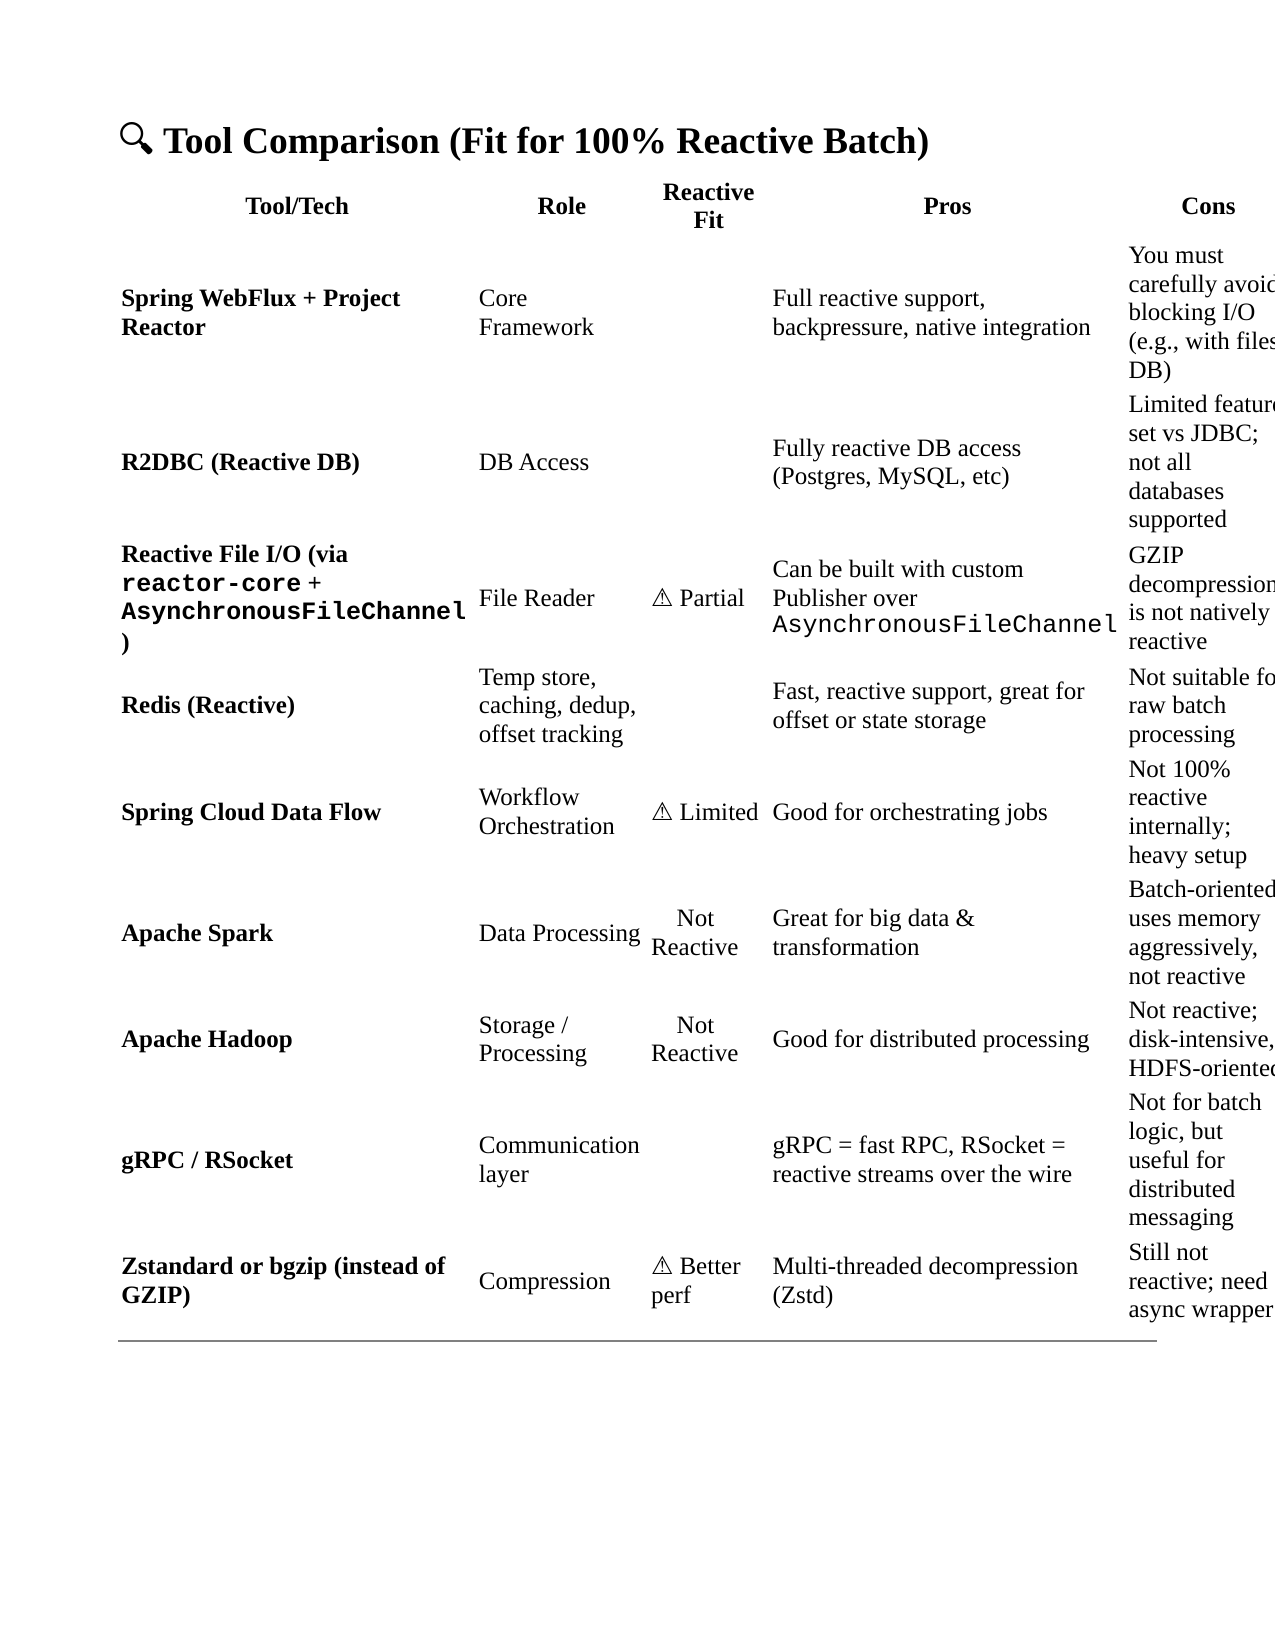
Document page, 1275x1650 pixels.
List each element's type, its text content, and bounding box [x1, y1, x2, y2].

table_cell Not suitable for raw batch processing [1125, 659, 1275, 751]
table_cell Fully reactive DB access (Postgres, MySQL, etc) [769, 387, 1125, 536]
table_cell Spring Cloud Data Flow [118, 751, 476, 872]
table_cell Fast, reactive support, great for offset or state storage [769, 659, 1125, 751]
table_cell DB Access [476, 387, 648, 536]
table_cell File Reader [476, 536, 648, 659]
table_cell Great for big data & transformation [769, 872, 1125, 992]
table_cell ❌ Not Reactive [648, 872, 769, 992]
table_header Pros [769, 174, 1125, 237]
table_cell ❌ Not Reactive [648, 993, 769, 1084]
table_cell Storage / Processing [476, 993, 648, 1084]
table_cell Limited feature set vs JDBC; not all databases supported [1125, 387, 1275, 536]
table_cell ✅✅✅ [648, 237, 769, 387]
table_cell Can be built with custom Publisher over AsynchronousFileChannel [769, 536, 1125, 659]
table_cell Workflow Orchestration [476, 751, 648, 872]
table_cell gRPC / RSocket [118, 1085, 476, 1234]
table_header Reactive Fit [648, 174, 769, 237]
table_cell Not reactive; disk-intensive, HDFS-oriented [1125, 993, 1275, 1084]
table_cell ✅✅ [648, 387, 769, 536]
table_cell Not 100% reactive internally; heavy setup [1125, 751, 1275, 872]
table_cell Spring WebFlux + Project Reactor [118, 237, 476, 387]
table_cell Good for orchestrating jobs [769, 751, 1125, 872]
table_cell Core Framework [476, 237, 648, 387]
table_cell Not for batch logic, but useful for distributed messaging [1125, 1085, 1275, 1234]
table_cell Still not reactive; need async wrapper [1125, 1234, 1275, 1326]
table_cell ✅ [648, 1085, 769, 1234]
table_cell Apache Hadoop [118, 993, 476, 1084]
table_cell ⚠️ Better perf [648, 1234, 769, 1326]
table_cell Multi-threaded decompression (Zstd) [769, 1234, 1125, 1326]
table_cell ⚠️ Limited [648, 751, 769, 872]
table_header Cons [1125, 174, 1275, 237]
table_cell Temp store, caching, dedup, offset tracking [476, 659, 648, 751]
table_cell Apache Spark [118, 872, 476, 992]
table_cell Communication layer [476, 1085, 648, 1234]
table_header Role [476, 174, 648, 237]
table_cell Zstandard or bgzip (instead of GZIP) [118, 1234, 476, 1326]
table_cell gRPC = fast RPC, RSocket = reactive streams over the wire [769, 1085, 1125, 1234]
table_cell Compression [476, 1234, 648, 1326]
table_cell You must carefully avoid blocking I/O (e.g., with files, DB) [1125, 237, 1275, 387]
table_cell Batch-oriented, uses memory aggressively, not reactive [1125, 872, 1275, 992]
table_cell Good for distributed processing [769, 993, 1125, 1084]
subtitle 🔍 Tool Comparison (Fit for 100% Reactive Batch) [118, 118, 1157, 161]
table_cell Data Processing [476, 872, 648, 992]
table_cell ⚠️ Partial [648, 536, 769, 659]
table_cell Redis (Reactive) [118, 659, 476, 751]
table_cell R2DBC (Reactive DB) [118, 387, 476, 536]
table_header Tool/Tech [118, 174, 476, 237]
table_cell Full reactive support, backpressure, native integration [769, 237, 1125, 387]
table_cell Reactive File I/O (via reactor-core + AsynchronousFileChannel) [118, 536, 476, 659]
table_cell GZIP decompression is not natively reactive [1125, 536, 1275, 659]
table_cell ✅ [648, 659, 769, 751]
